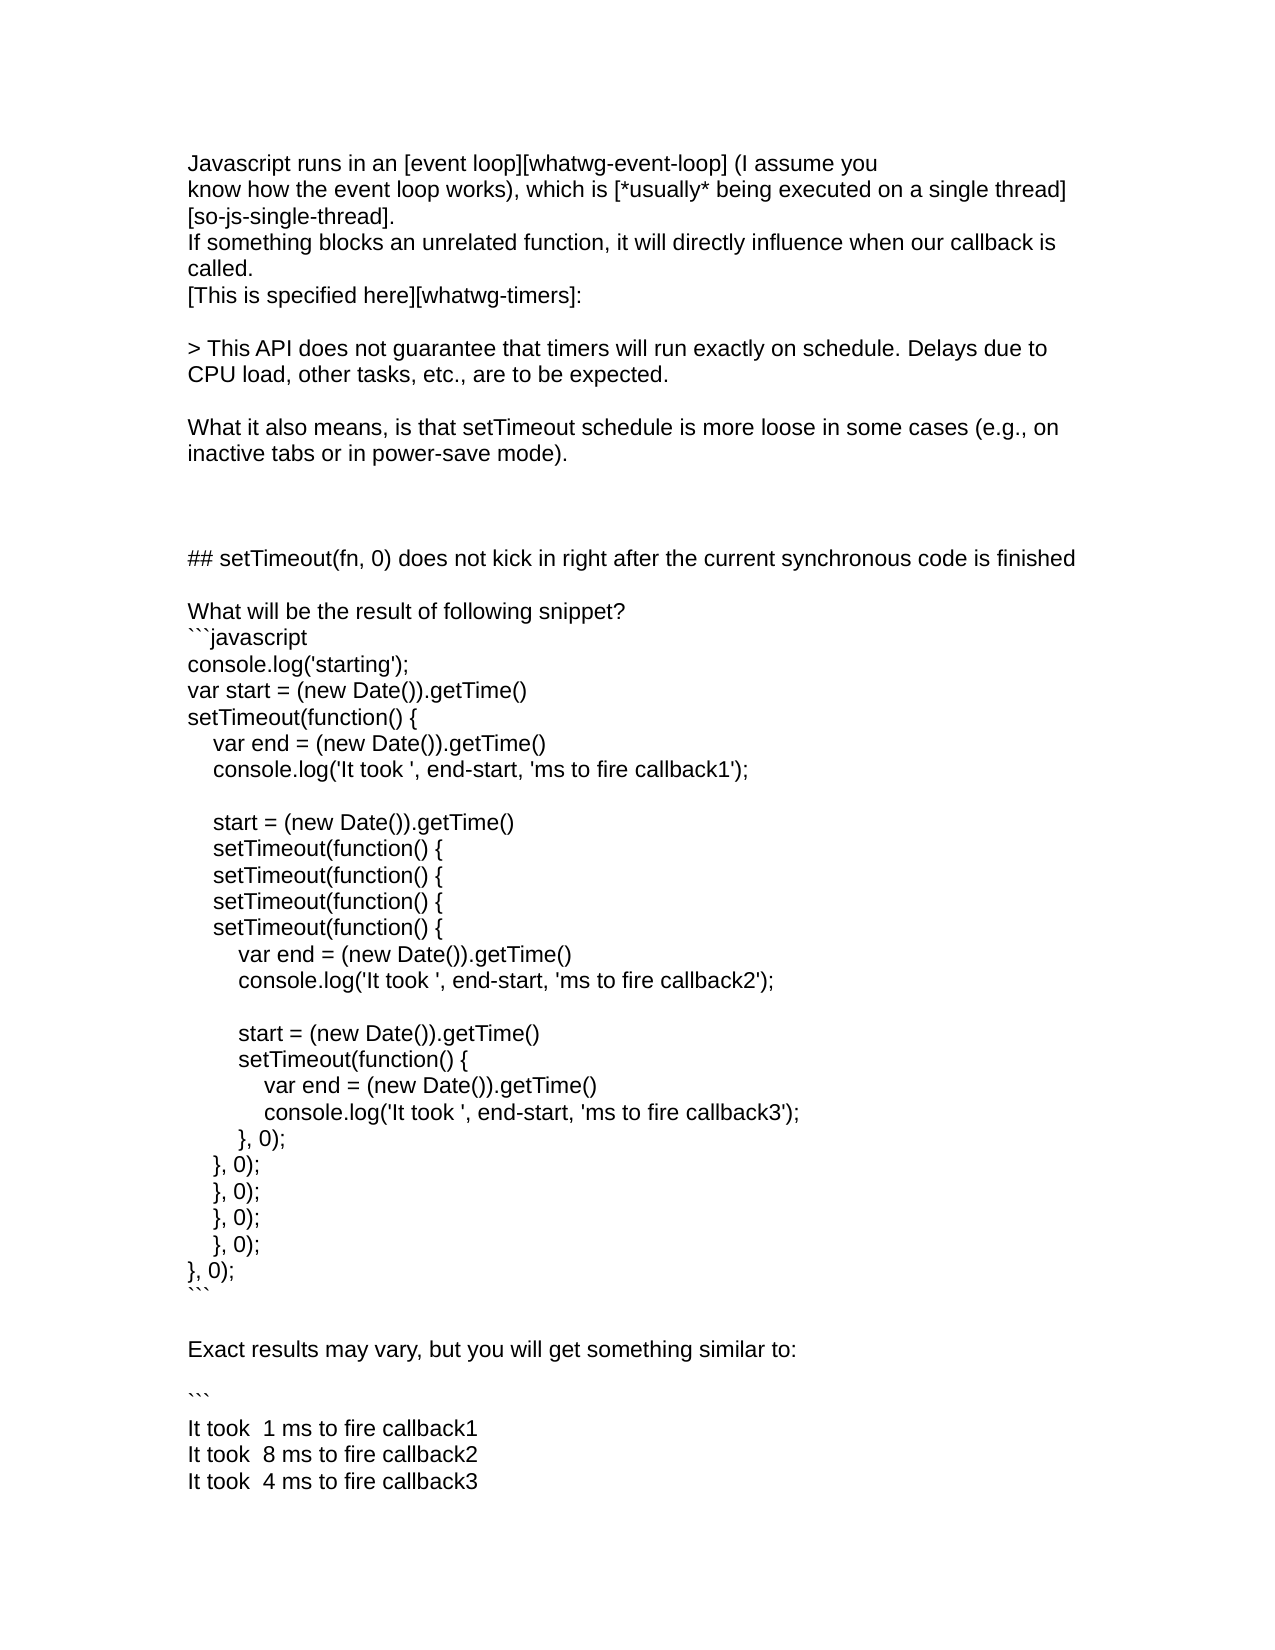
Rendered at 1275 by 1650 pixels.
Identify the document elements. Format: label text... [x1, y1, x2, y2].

text }, 0); [187, 1204, 1087, 1231]
text }, 0); [187, 1231, 1087, 1257]
text var start = (new Date()).getTime() [187, 677, 1087, 703]
text setTimeout(function() { [187, 703, 1087, 730]
text It took 1 ms to fire callback1 [187, 1415, 1087, 1441]
text > This API does not guarantee that timers will run exactly on schedule. Delays due to CPU load, other tasks, etc., are to be expected. [187, 334, 1087, 387]
text }, 0); [187, 1178, 1087, 1204]
text ``` [187, 1283, 1087, 1309]
text Javascript runs in an [event loop][whatwg-event-loop] (I assume you [187, 150, 1087, 176]
text setTimeout(function() { [187, 835, 1087, 862]
text setTimeout(function() { [187, 888, 1087, 914]
text }, 0); [187, 1257, 1087, 1283]
text start = (new Date()).getTime() [187, 809, 1087, 835]
text var end = (new Date()).getTime() [187, 941, 1087, 967]
text var end = (new Date()).getTime() [187, 730, 1087, 756]
text var end = (new Date()).getTime() [187, 1072, 1087, 1099]
text start = (new Date()).getTime() [187, 1020, 1087, 1046]
text [This is specified here][whatwg-timers]: [187, 282, 1087, 308]
text It took 4 ms to fire callback3 [187, 1468, 1087, 1494]
text What it also means, is that setTimeout schedule is more loose in some cases (e.g., on inactive tabs or in power-save mode). [187, 413, 1087, 466]
text console.log('It took ', end-start, 'ms to fire callback3'); [187, 1099, 1087, 1125]
text ``` [187, 1389, 1087, 1415]
text ## setTimeout(fn, 0) does not kick in right after the current synchronous code is finished [187, 545, 1087, 572]
text console.log('It took ', end-start, 'ms to fire callback1'); [187, 756, 1087, 782]
text Exact results may vary, but you will get something similar to: [187, 1336, 1087, 1362]
text What will be the result of following snippet? [187, 598, 1087, 624]
text If something blocks an unrelated function, it will directly influence when our callback is called. [187, 229, 1087, 282]
text ```javascript [187, 624, 1087, 651]
text console.log('starting'); [187, 651, 1087, 677]
text know how the event loop works), which is [*usually* being executed on a single thread][so-js-single-thread]. [187, 176, 1087, 229]
text }, 0); [187, 1151, 1087, 1178]
text setTimeout(function() { [187, 1046, 1087, 1072]
text console.log('It took ', end-start, 'ms to fire callback2'); [187, 967, 1087, 993]
text setTimeout(function() { [187, 862, 1087, 888]
text setTimeout(function() { [187, 914, 1087, 941]
text It took 8 ms to fire callback2 [187, 1441, 1087, 1468]
text }, 0); [187, 1125, 1087, 1151]
